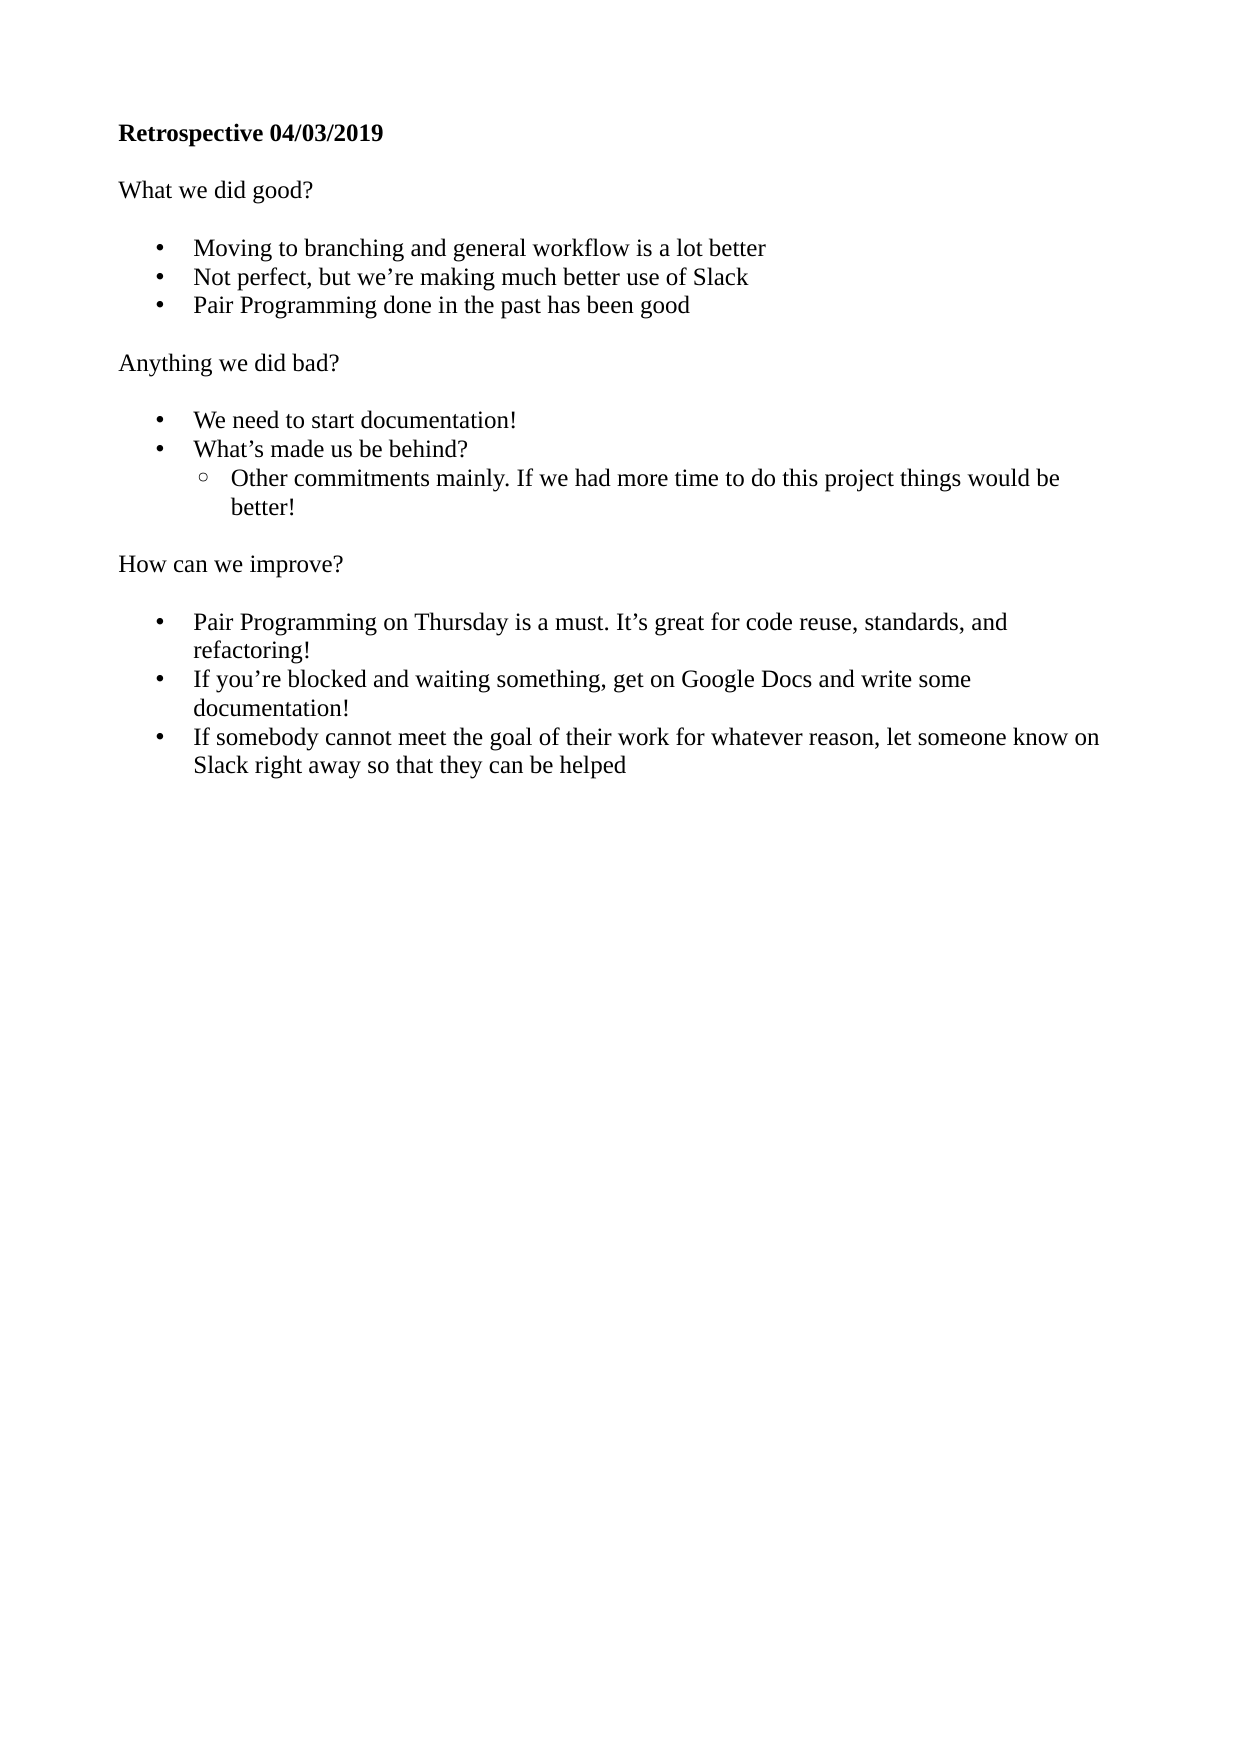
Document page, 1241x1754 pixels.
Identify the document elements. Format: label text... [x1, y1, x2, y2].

text Anything we did bad? [118, 348, 1122, 377]
list Other commitments mainly. If we had more time to do this project things would be better! [193, 463, 1122, 521]
list If you’re blocked and waiting something, get on Google Docs and write some documentation! [156, 664, 1122, 722]
list Moving to branching and general workflow is a lot better [156, 233, 1122, 262]
text Retrospective 04/03/2019 [118, 118, 1122, 147]
text What we did good? [118, 176, 1122, 204]
list What’s made us be behind? [156, 434, 1122, 463]
list We need to start documentation! [156, 406, 1122, 434]
list If somebody cannot meet the goal of their work for whatever reason, let someone know on Slack right away so that they can be helped [156, 722, 1122, 779]
list Pair Programming done in the past has been good [156, 291, 1122, 319]
text How can we improve? [118, 521, 1122, 578]
list Not perfect, but we’re making much better use of Slack [156, 262, 1122, 291]
list Pair Programming on Thursday is a must. It’s great for code reuse, standards, and refactoring! [156, 607, 1122, 664]
